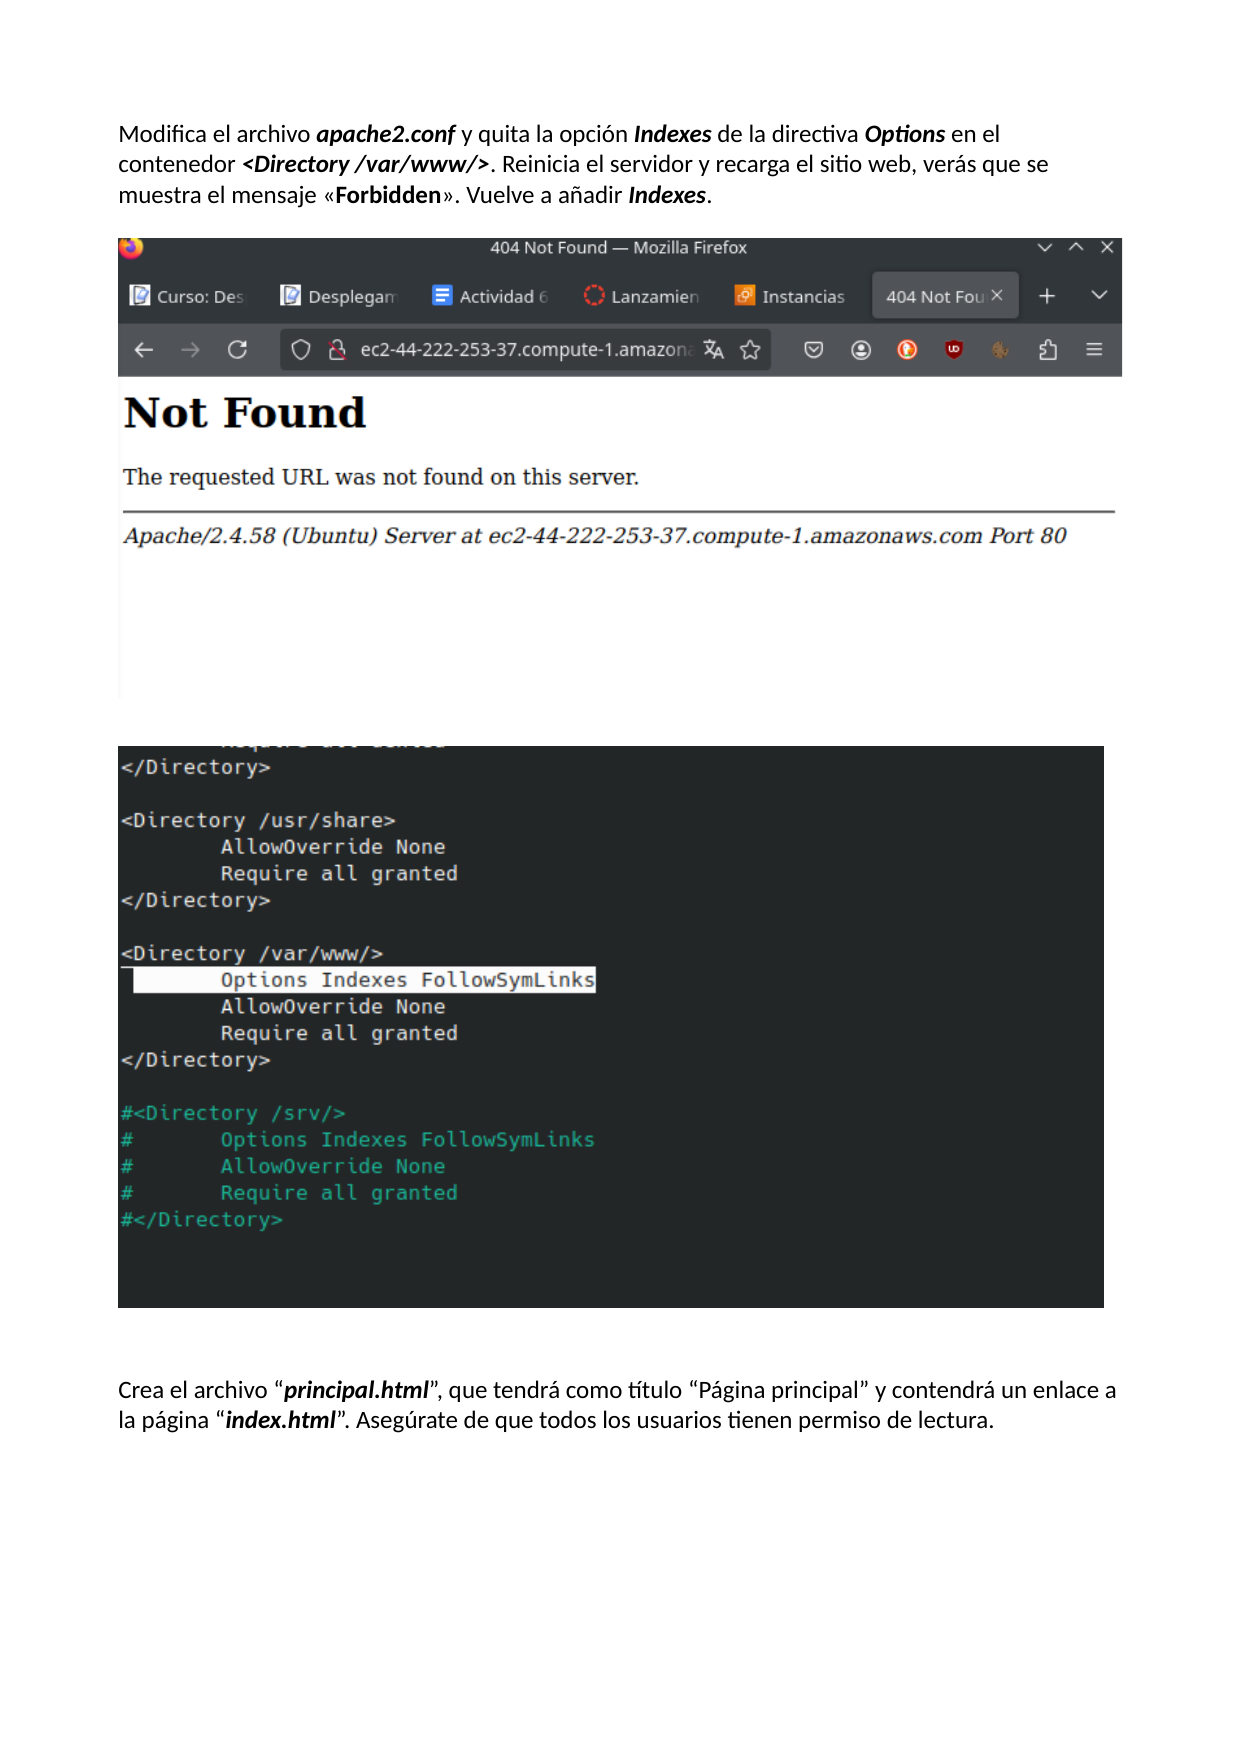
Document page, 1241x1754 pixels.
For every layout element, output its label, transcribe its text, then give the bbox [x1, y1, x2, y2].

text Modifica el archivo apache2.conf y quita la opción Indexes de la directiva Options en el contenedor <Directory /var/www/>. Reinicia el servidor y recarga el sitio web, verás que se muestra el mensaje «Forbidden». Vuelve a añadir Indexes. [118, 118, 1122, 210]
picture [118, 238, 1123, 699]
picture [118, 746, 1104, 1308]
text Crea el archivo “principal.html”, que tendrá como título “Página principal” y contendrá un enlace a la página “index.html”. Asegúrate de que todos los usuarios tienen permiso de lectura. [118, 1374, 1122, 1435]
